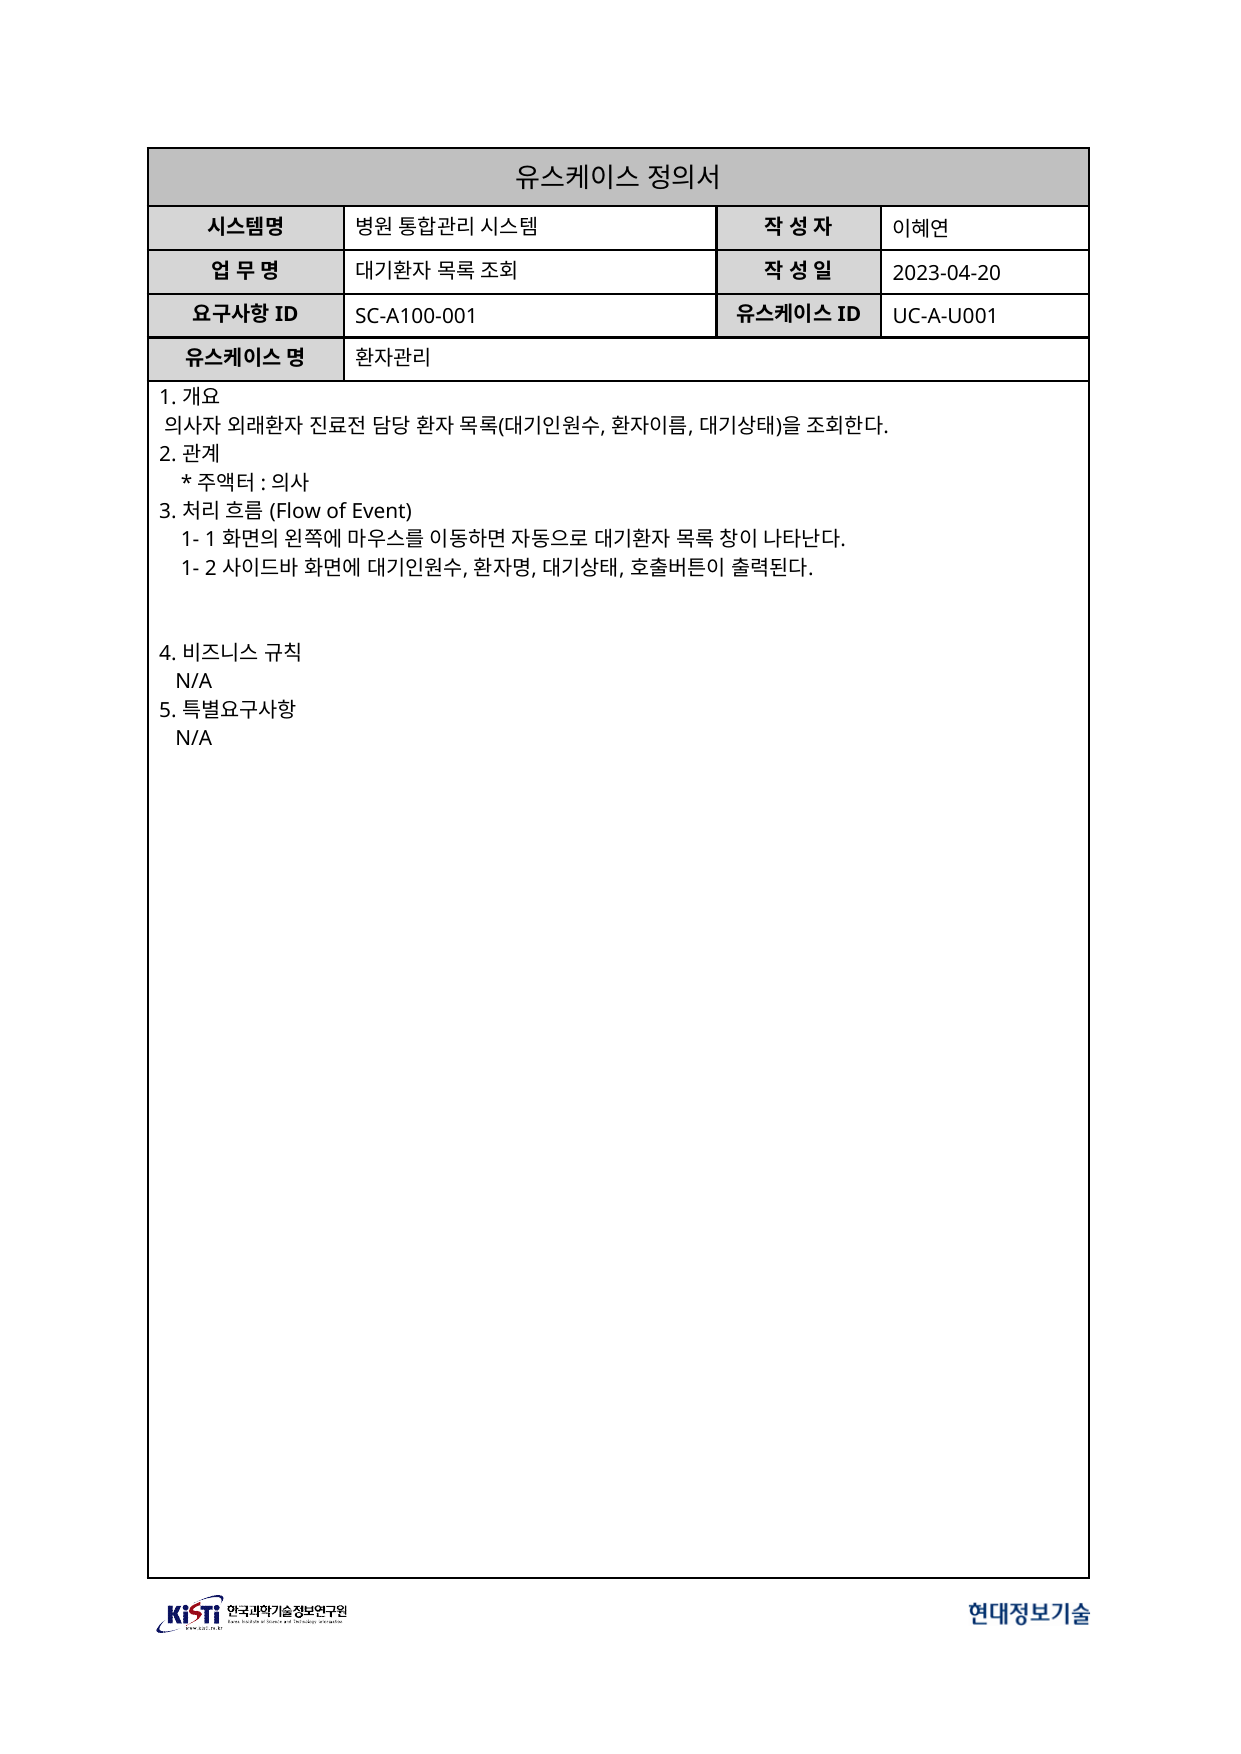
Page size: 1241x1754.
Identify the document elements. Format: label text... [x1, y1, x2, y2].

table_cell 대기환자 목록 조회 [345, 251, 715, 293]
table_cell SC-A100-001 [345, 295, 715, 336]
table_cell 2023-04-20 [882, 251, 1088, 293]
table_cell 유스케이스 명 [149, 339, 343, 380]
table_header 유스케이스 정의서 [149, 149, 1088, 205]
table_cell 작 성 일 [718, 251, 880, 293]
table_cell 유스케이스 ID [718, 295, 880, 336]
table_cell UC-A-U001 [882, 295, 1088, 336]
table_cell 시스템명 [149, 207, 343, 249]
picture [156, 1595, 347, 1633]
table_cell 1. 개요 의사자 외래환자 진료전 담당 환자 목록(대기인원수, 환자이름, 대기상태)을 조회한다. 2. 관계 * 주액터 : 의사 3. 처리 흐름 (Flow of Event) 1- 1 화면의 왼쪽에 마우스를 이동하면 자동으로 대기환자 목록 창이 나타난다. 1- 2 사이드바 화면에 대기인원수, 환자명, 대기상태, 호출버튼이 출력된다. 4. 비즈니스 규칙 N/A 5. 특별요구사항 N/A [149, 382, 1088, 1577]
table_cell 요구사항 ID [149, 295, 343, 336]
table_cell 병원 통합관리 시스템 [345, 207, 715, 249]
table_cell 작 성 자 [718, 207, 880, 249]
table_cell 업 무 명 [149, 251, 343, 293]
table_cell 이혜연 [882, 207, 1088, 249]
picture [968, 1602, 1091, 1626]
table_cell 환자관리 [345, 339, 1088, 380]
